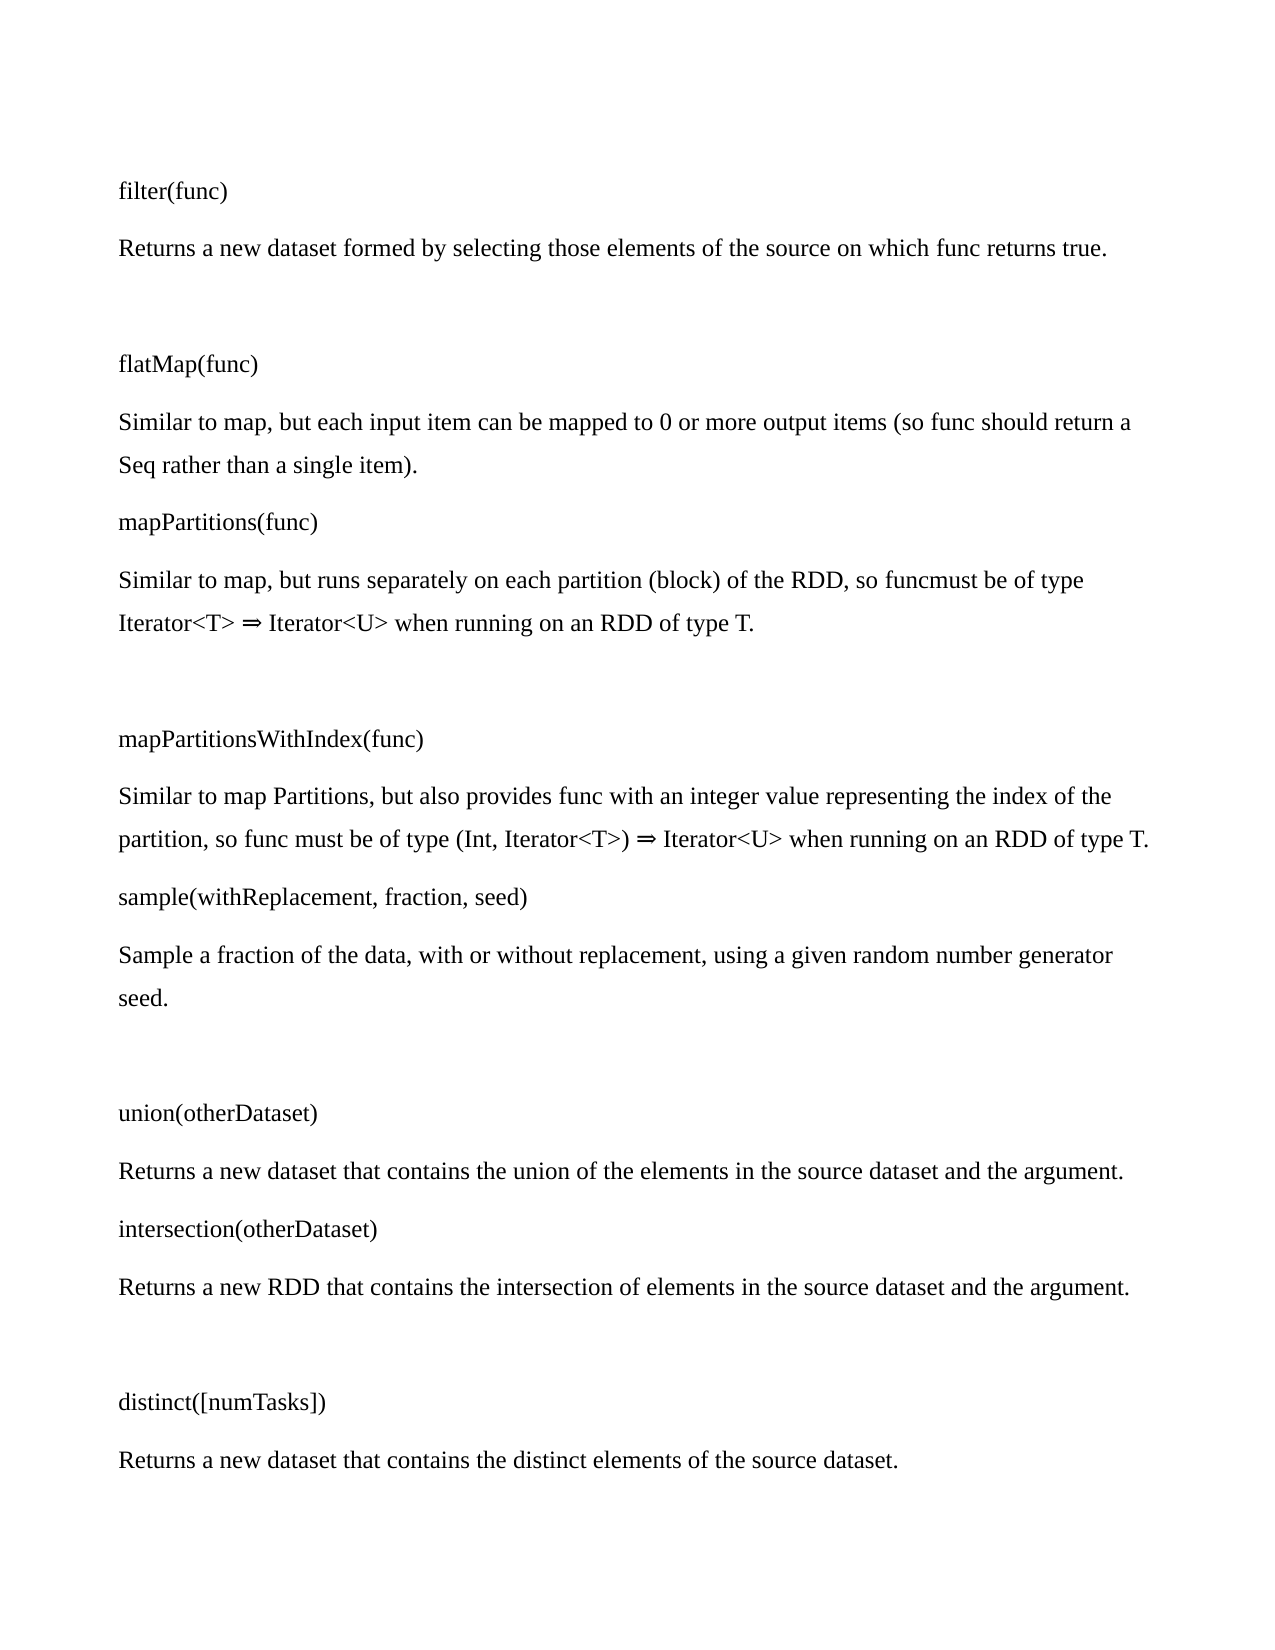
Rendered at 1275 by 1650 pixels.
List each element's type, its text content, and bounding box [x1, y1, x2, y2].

text Similar to map, but runs separately on each partition (block) of the RDD, so funcmust be of type Iterator<T> ⇒ Iterator<U> when running on an RDD of type T. [118, 565, 1157, 637]
text union(otherDataset) [118, 1098, 1157, 1127]
text Similar to map, but each input item can be mapped to 0 or more output items (so func should return a Seq rather than a single item). [118, 407, 1157, 478]
text Sample a fraction of the data, with or without replacement, using a given random number generator seed. [118, 940, 1157, 1012]
text mapPartitionsWithIndex(func) [118, 724, 1157, 752]
text intersection(otherDataset) [118, 1214, 1157, 1243]
text mapPartitions(func) [118, 507, 1157, 536]
text sample(withReplacement, fraction, seed) [118, 882, 1157, 911]
text Returns a new RDD that contains the intersection of elements in the source dataset and the argument. [118, 1272, 1157, 1300]
text Returns a new dataset formed by selecting those elements of the source on which func returns true. [118, 233, 1157, 262]
text Similar to map Partitions, but also provides func with an integer value representing the index of the partition, so func must be of type (Int, Iterator<T>) ⇒ Iterator<U> when running on an RDD of type T. [118, 781, 1157, 853]
text Returns a new dataset that contains the distinct elements of the source dataset. [118, 1445, 1157, 1473]
text flatMap(func) [118, 349, 1157, 378]
text distinct([numTasks]) [118, 1387, 1157, 1416]
text Returns a new dataset that contains the union of the elements in the source dataset and the argument. [118, 1156, 1157, 1185]
text filter(func) [118, 176, 1157, 204]
